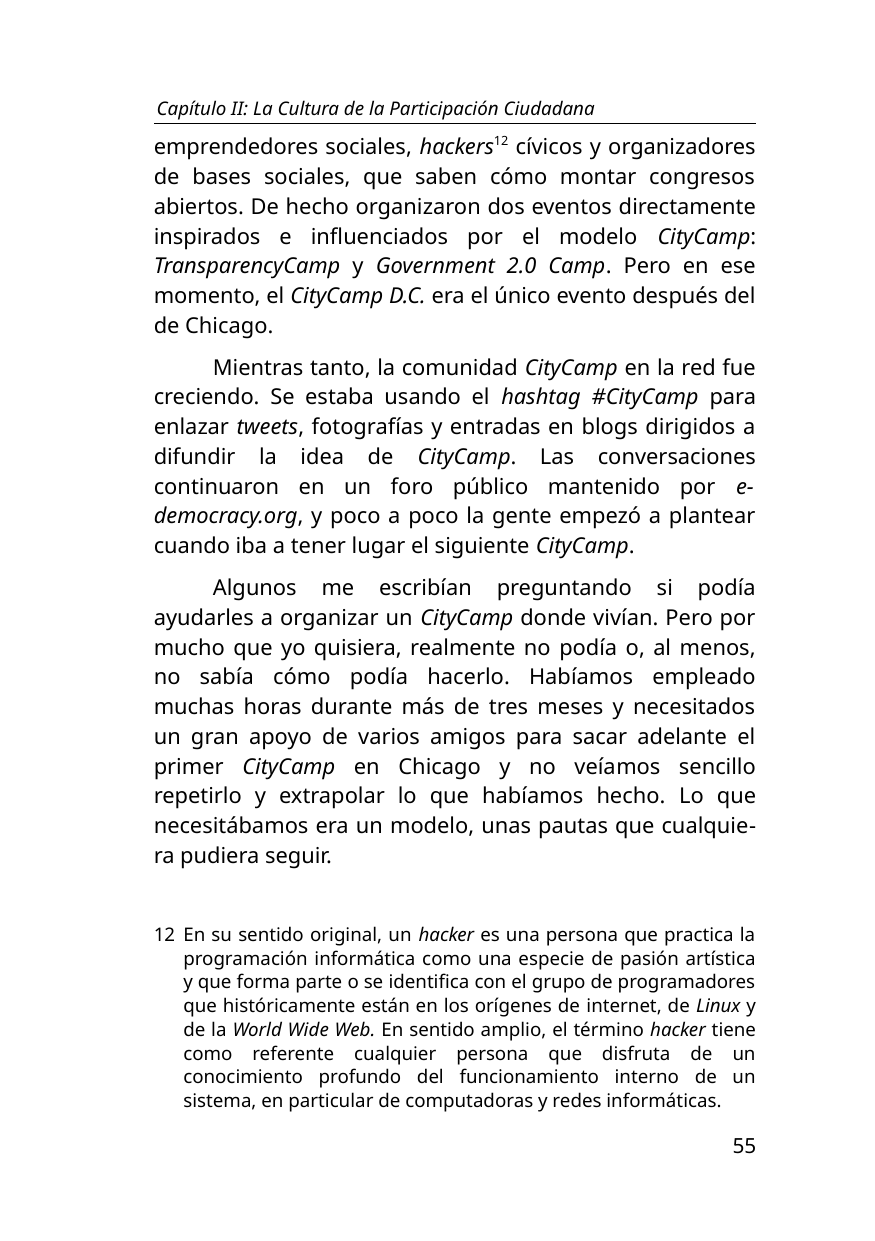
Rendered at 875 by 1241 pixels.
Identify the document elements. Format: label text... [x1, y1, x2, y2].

text Algunos me escribían preguntando si podía ayudarles a organizar un CityCamp donde vivían. Pero por mucho que yo quisiera, realmente no podía o, al menos, no sabía cómo po­día hacerlo. Habíamos empleado muchas horas durante más de tres meses y necesitados un gran apoyo de varios amigos para sacar adelante el primer CityCamp en Chicago y no veía­mos sencillo repetirlo y extrapolar lo que habíamos hecho. Lo que necesitábamos era un modelo, unas pautas que cualquie­ra pudiera seguir. [153, 572, 756, 870]
text En su sentido original, un hacker es una persona que practica la pro­gramación informática como una especie de pasión artística y que forma parte o se identifica con el grupo de programadores que histó­ricamente están en los orígenes de internet, de Linux y de la World Wide Web. En sentido amplio, el término hacker tiene como referente cualquier persona que disfruta de un conocimiento profundo del funcionamiento interno de un sistema, en particular de computado­ras y redes informáticas. [153, 923, 756, 1112]
text Mientras tanto, la comunidad CityCamp en la red fue creciendo. Se estaba usando el hashtag #CityCamp para enla­zar tweets, fotografías y entradas en blogs dirigidos a difundir la idea de CityCamp. Las conversaciones continuaron en un foro público mantenido por e-democracy.org, y poco a poco la gente empezó a plantear cuando iba a tener lugar el siguiente CityCamp. [153, 352, 756, 560]
text emprendedores sociales, hackers cívicos y organizadores de bases sociales, que saben cómo montar congresos abiertos. De hecho organi­zaron dos eventos directamente inspirados e influenciados por el modelo CityCamp: TransparencyCamp y Government 2.0 Camp. Pero en ese momento, el CityCamp D.C. era el único evento después del de Chicago. [153, 131, 756, 340]
